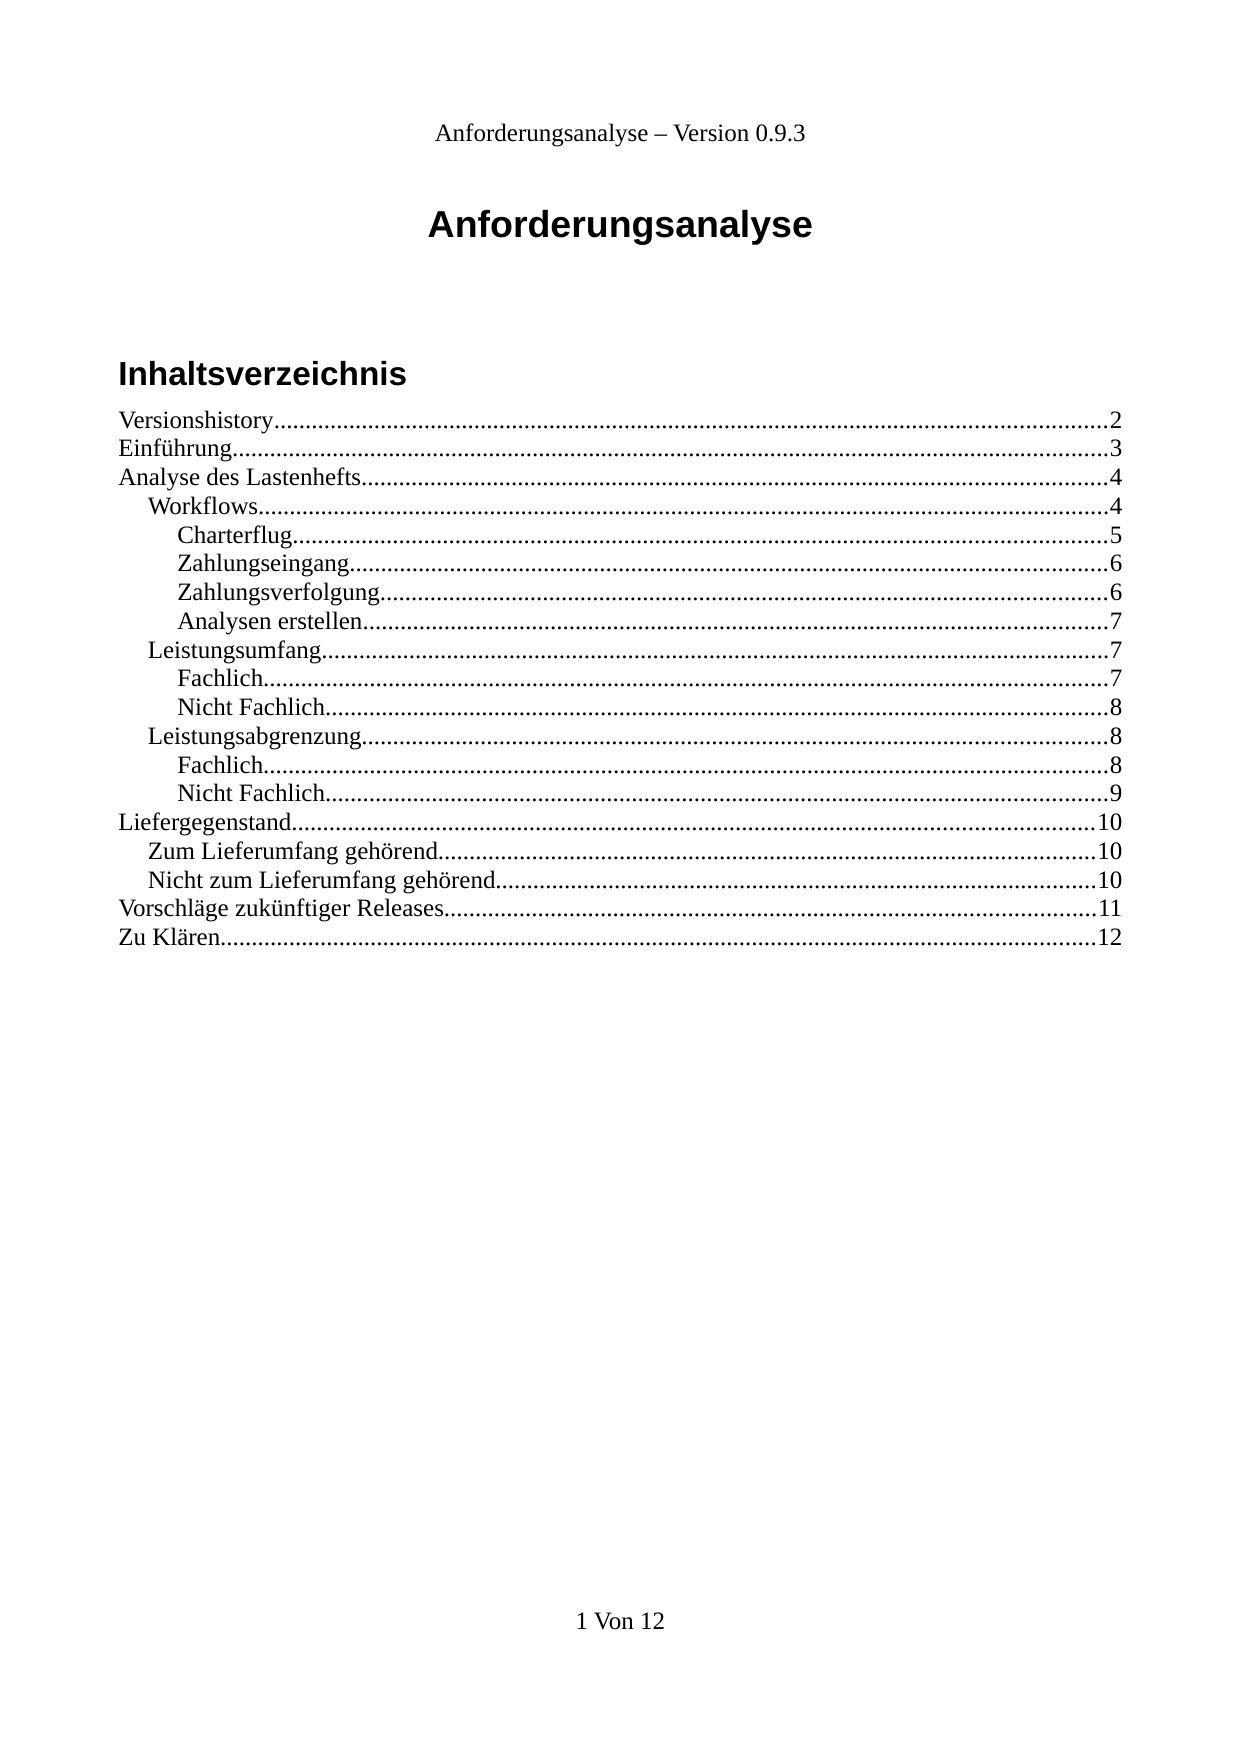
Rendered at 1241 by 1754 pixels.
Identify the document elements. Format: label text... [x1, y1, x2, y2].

text Liefergegenstand 10 [118, 807, 1122, 836]
text Zahlungsverfolgung 6 [177, 577, 1122, 606]
subtitle Inhaltsverzeichnis [118, 354, 1122, 392]
text Fachlich 7 [177, 663, 1122, 692]
text Zum Lieferumfang gehörend 10 [148, 836, 1122, 865]
title Anforderungsanalyse [118, 202, 1122, 245]
text Versionshistory 2 [118, 405, 1122, 433]
text Charterflug 5 [177, 520, 1122, 548]
text Nicht Fachlich 9 [177, 778, 1122, 807]
text Fachlich 8 [177, 750, 1122, 778]
text Nicht Fachlich 8 [177, 692, 1122, 721]
text Einführung 3 [118, 433, 1122, 462]
text Workflows 4 [148, 491, 1122, 520]
text Leistungsumfang 7 [148, 635, 1122, 663]
text Vorschläge zukünftiger Releases 11 [118, 893, 1122, 922]
text Zu Klären 12 [118, 922, 1122, 951]
text Analyse des Lastenhefts 4 [118, 462, 1122, 491]
text Leistungsabgrenzung 8 [148, 721, 1122, 750]
text Zahlungseingang 6 [177, 548, 1122, 577]
text Analysen erstellen 7 [177, 606, 1122, 635]
text Nicht zum Lieferumfang gehörend 10 [148, 865, 1122, 893]
